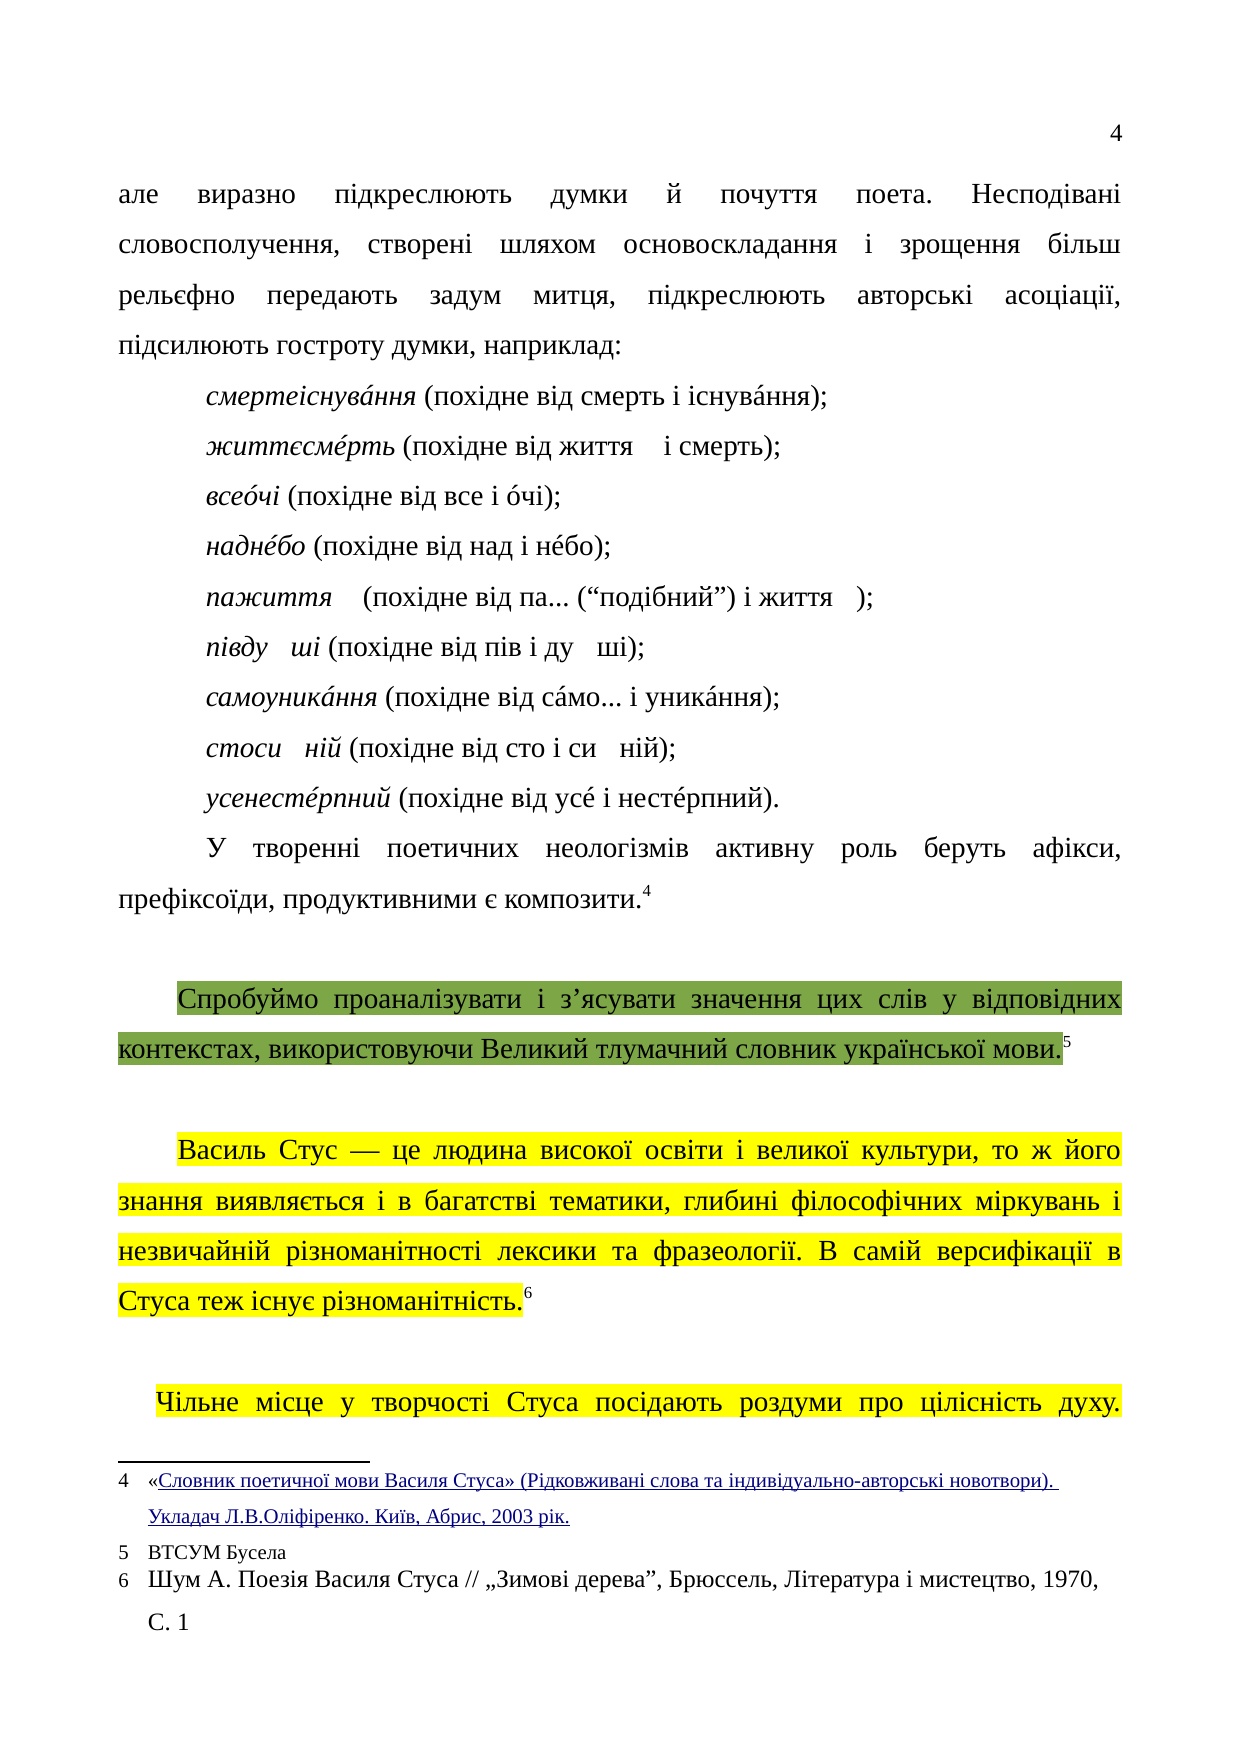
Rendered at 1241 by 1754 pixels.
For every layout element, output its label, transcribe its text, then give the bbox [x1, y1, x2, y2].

text Василь Стус — це людина високої освіти і великої культури, то ж його знання виявляється і в багатстві тематики, глибині філософічних міркувань і незвичайній різноманітності лексики та фразеології. В самій версифікації в Стуса теж існує різноманітність. [118, 1132, 1122, 1317]
text Спробуймо проаналізувати і з’ясувати значення цих слів у відповідних контекстах, використовуючи Великий тлумачний словник української мови. [118, 981, 1122, 1065]
text самоуникáння (похідне від сáмо... і уникáння); [118, 679, 1122, 713]
text життєсмéрть (похідне від життя і смерть); [118, 428, 1122, 461]
text але виразно підкреслюють думки й почуття поета. Несподівані словосполучення, створені шляхом основоскладання і зрощення більш рельєфно передають задум митця, підкреслюють авторські асоціації, підсилюють гостроту думки, наприклад: [118, 176, 1122, 361]
text усенестéрпний (похідне від усé і нестéрпний). [118, 780, 1122, 814]
text ВТСУМ Бусела [118, 1540, 1122, 1564]
text смертеіснувáння (похідне від смерть і існувáння); [118, 378, 1122, 411]
text Чільне місце у творчості Стуса посідають роздуми про цілісність духу. [118, 1384, 1122, 1417]
text всеóчі (похідне від все і óчі); [118, 478, 1122, 512]
text наднéбо (похідне від над і нéбо); [118, 528, 1122, 562]
text стосиній (похідне від сто і синій); [118, 730, 1122, 763]
text півдуші (похідне від пів і душі); [118, 629, 1122, 663]
text «Словник поетичної мови Василя Стуса» (Рідковживані слова та індивідуально-авторські новотвори). Укладач Л.В.Оліфіренко. Київ, Абрис, 2003 рік. [118, 1468, 1122, 1528]
text пажиття (похідне від па... (“подібний”) і життя); [118, 579, 1122, 612]
text У творенні поетичних неологізмів активну роль беруть афікси, префіксоїди, продуктивними є композити. [118, 830, 1122, 914]
text Шум А. Поезія Василя Стуса // „Зимові дерева”, Брюссель, Література і мистецтво, 1970, С. 1 [118, 1564, 1122, 1636]
